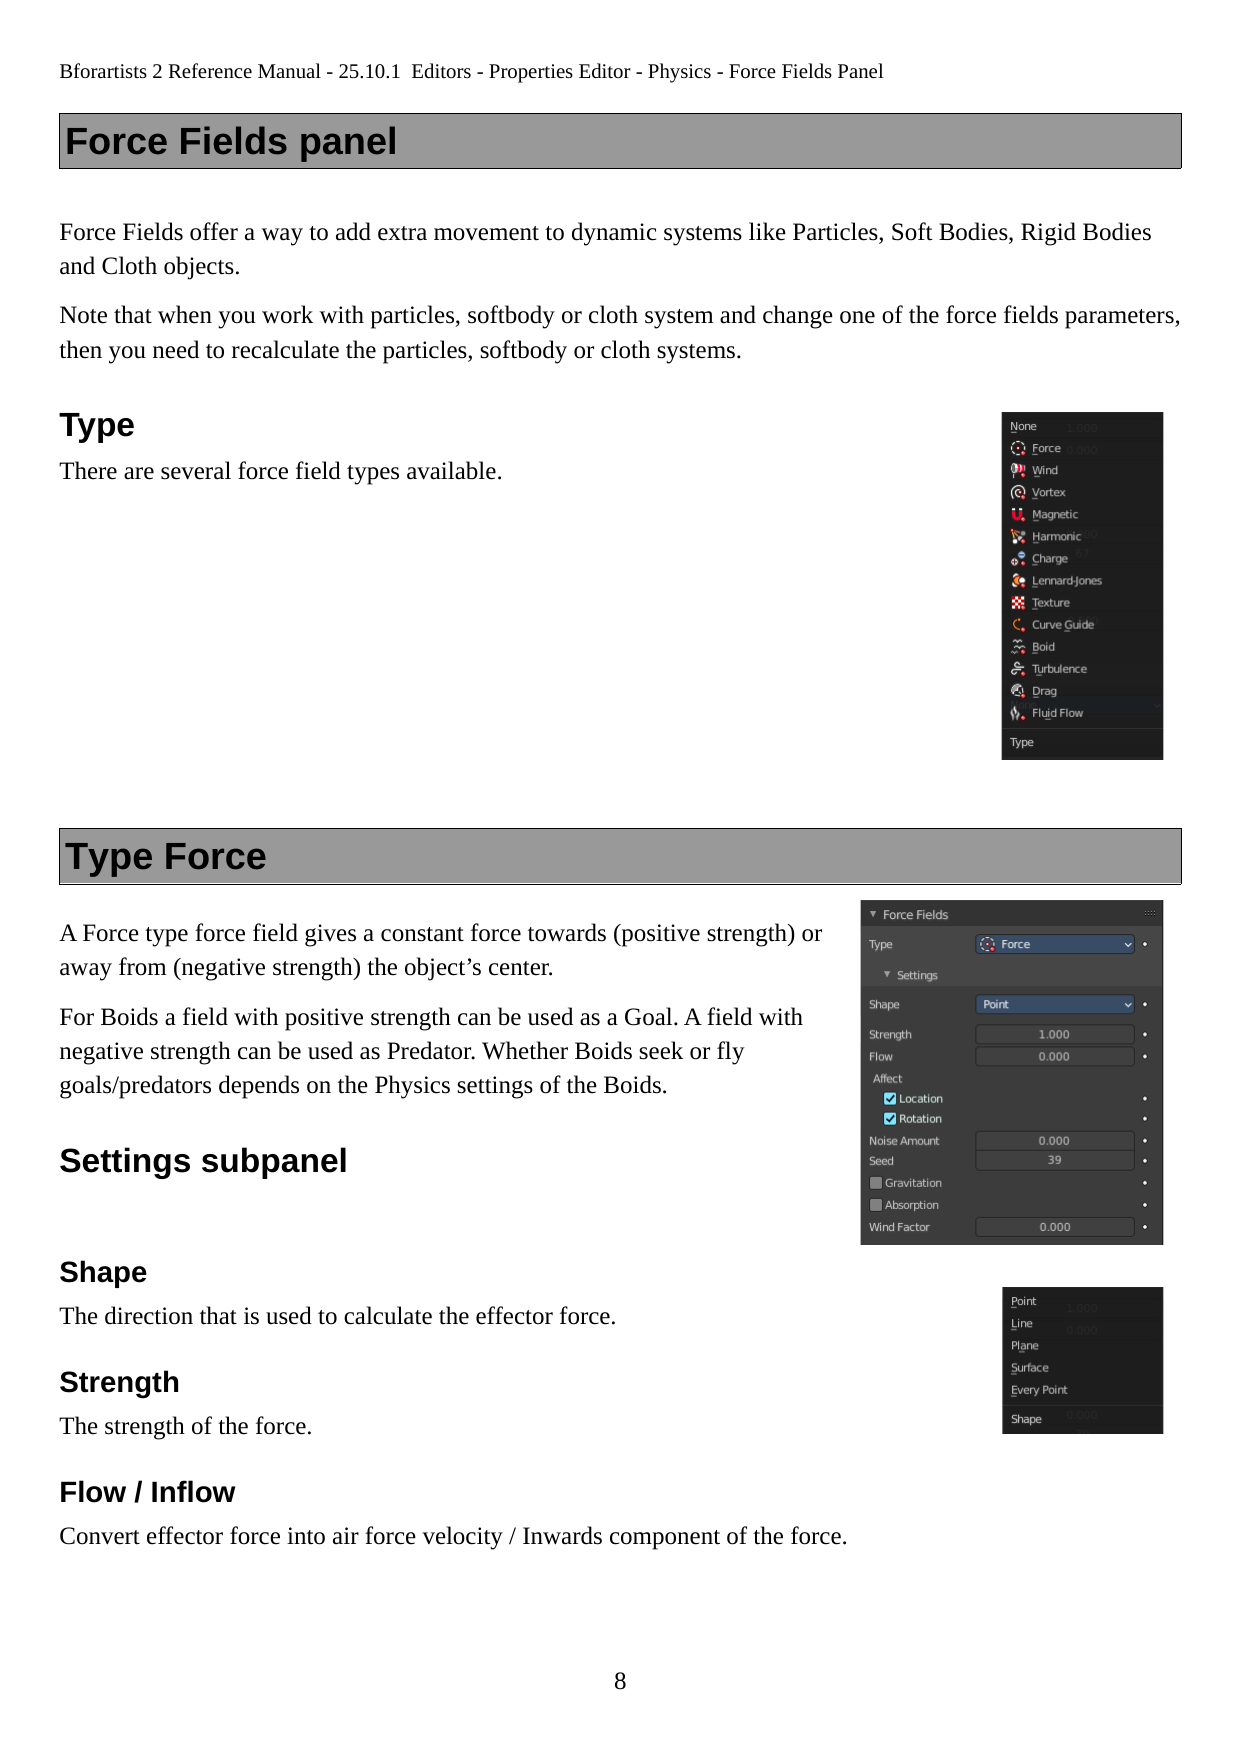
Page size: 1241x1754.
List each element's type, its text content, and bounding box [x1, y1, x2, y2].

text A Force type force field gives a constant force towards (positive strength) or away from (negative strength) the object’s center. [59, 918, 860, 981]
text Note that when you work with particles, softbody or cloth system and change one of the force fields parameters, then you need to recalculate the particles, softbody or cloth systems. [59, 301, 1181, 364]
table_header Force Fields panel [60, 114, 1181, 168]
text Convert effector force into air force velocity / Inwards component of the force. [59, 1521, 1181, 1550]
subtitle Flow / Inflow [59, 1475, 1181, 1509]
subtitle Type [59, 405, 1181, 443]
subtitle Strength [59, 1365, 1002, 1399]
text Force Fields offer a way to add extra movement to dynamic systems like Particles, Soft Bodies, Rigid Bodies and Cloth objects. [59, 217, 1181, 280]
picture [1002, 1287, 1164, 1434]
picture [860, 900, 1164, 1245]
subtitle [1164, 1140, 1181, 1179]
text The direction that is used to calculate the effector force. [59, 1301, 1002, 1330]
text The strength of the force. [59, 1411, 1181, 1440]
text There are several force field types available. [59, 456, 1001, 485]
subtitle Shape [59, 1255, 1181, 1289]
picture [1001, 412, 1164, 760]
subtitle [1164, 1365, 1181, 1399]
table_header Type Force [60, 829, 1181, 883]
text For Boids a field with positive strength can be used as a Goal. A field with negative strength can be used as Predator. Whether Boids seek or fly goals/predators depends on the Physics settings of the Boids. [59, 1002, 860, 1099]
subtitle Settings subpanel [59, 1140, 860, 1179]
